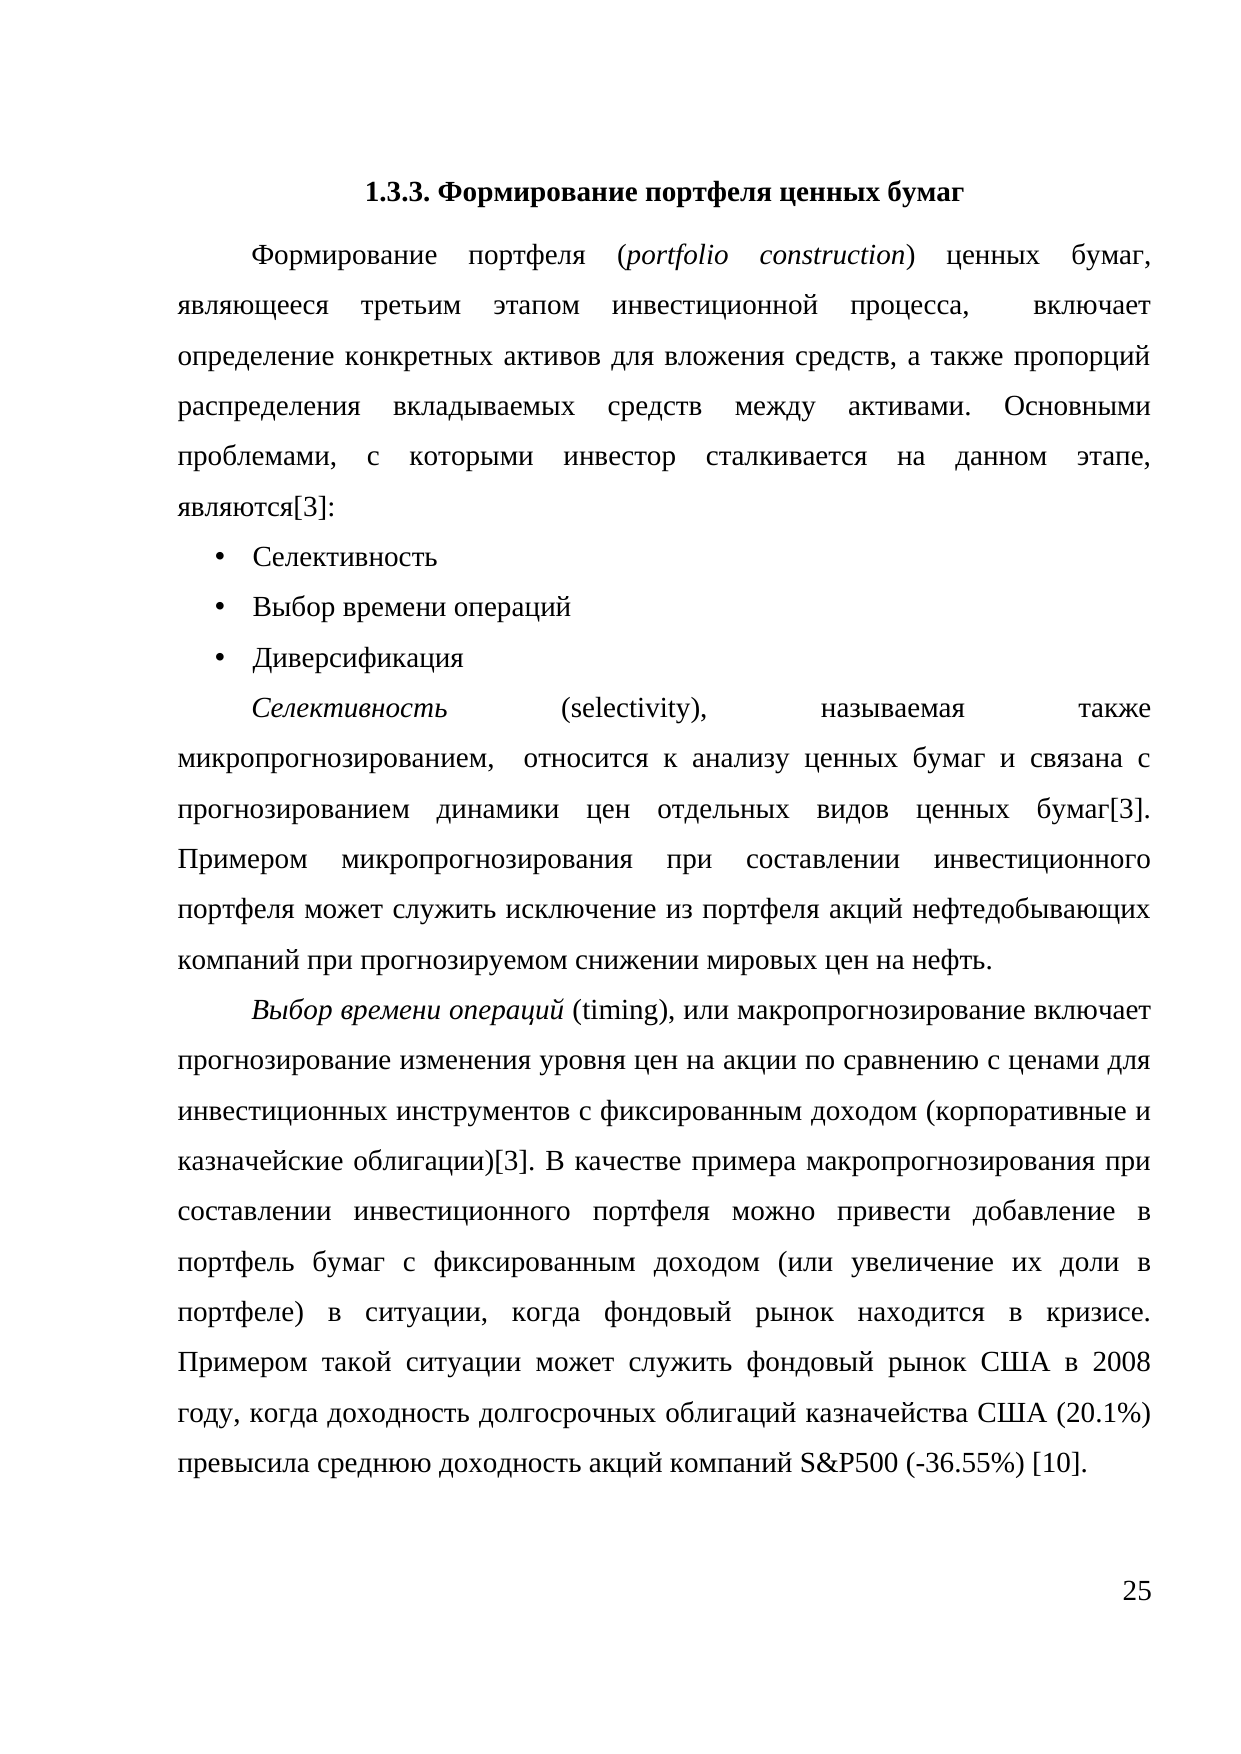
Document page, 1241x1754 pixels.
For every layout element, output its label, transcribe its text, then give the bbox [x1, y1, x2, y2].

list Диверсификация [215, 640, 1152, 673]
list Селективность [215, 539, 1152, 573]
text Селективность (selectivity), называемая также микропрогнозированием, относится к анализу ценных бумаг и связана с прогнозированием динамики цен отдельных видов ценных бумаг[3]. Примером микропрогнозирования при составлении инвестиционного портфеля может служить исключение из портфеля акций нефтедобывающих компаний при прогнозируемом снижении мировых цен на нефть. [177, 690, 1152, 975]
subtitle 1.3.3. Формирование портфеля ценных бумаг [177, 174, 1152, 208]
list Выбор времени операций [215, 589, 1152, 623]
text Формирование портфеля (portfolio construction) ценных бумаг, являющееся третьим этапом инвестиционной процесса, включает определение конкретных активов для вложения средств, а также пропорций распределения вкладываемых средств между активами. Основными проблемами, с которыми инвестор сталкивается на данном этапе, являются[3]: [177, 237, 1152, 522]
text Выбор времени операций (timing), или макропрогнозирование включает прогнозирование изменения уровня цен на акции по сравнению с ценами для инвестиционных инструментов с фиксированным доходом (корпоративные и казначейские облигации)[3]. В качестве примера макропрогнозирования при составлении инвестиционного портфеля можно привести добавление в портфель бумаг с фиксированным доходом (или увеличение их доли в портфеле) в ситуации, когда фондовый рынок находится в кризисе. Примером такой ситуации может служить фондовый рынок США в 2008 году, когда доходность долгосрочных облигаций казначейства США (20.1%) превысила среднюю доходность акций компаний S&P500 (-36.55%) [10]. [177, 992, 1152, 1478]
